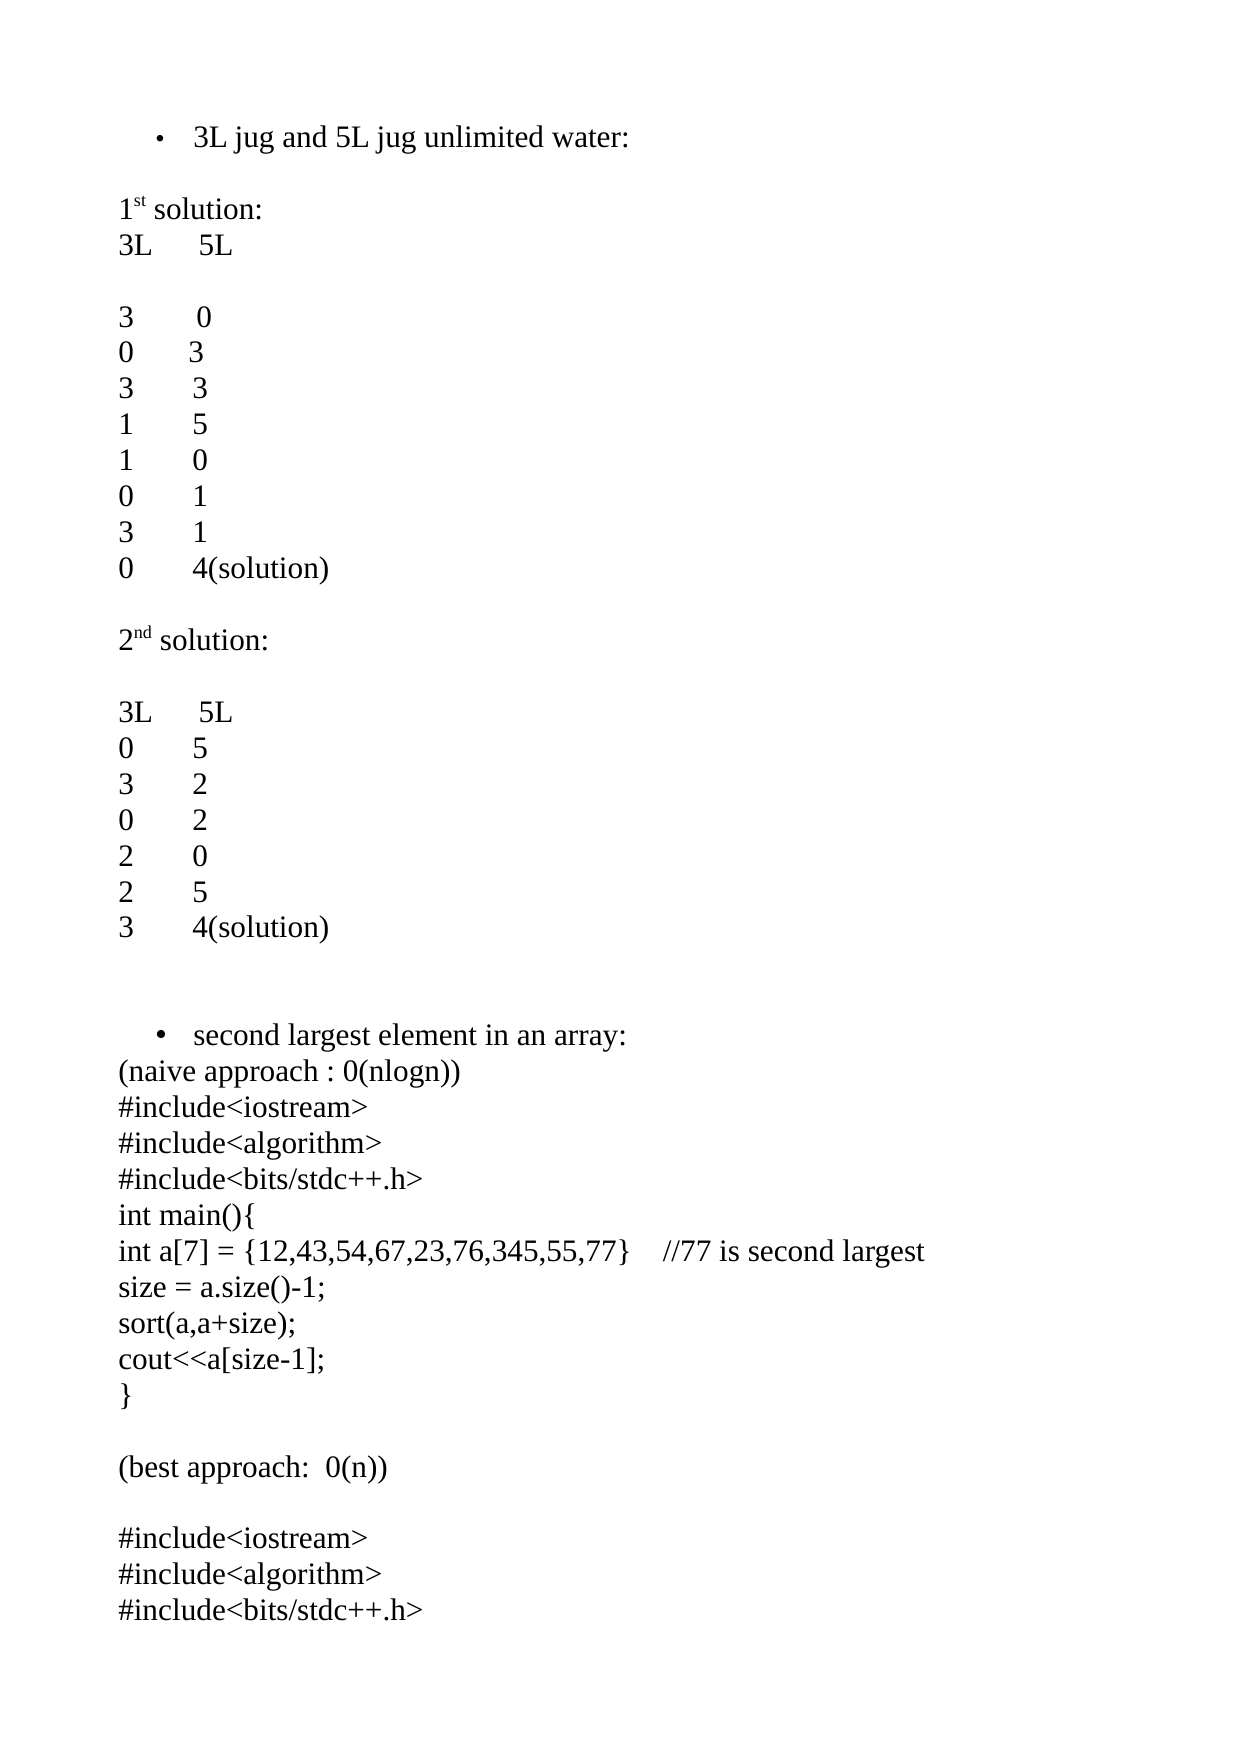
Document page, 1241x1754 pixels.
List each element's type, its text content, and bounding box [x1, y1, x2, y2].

text 2 0 [118, 837, 1122, 873]
text (naive approach : 0(nlogn)) [118, 1052, 1122, 1088]
text sort(a,a+size); [118, 1304, 1122, 1340]
list 3L jug and 5L jug unlimited water: [156, 118, 1122, 154]
text 1 5 [118, 406, 1122, 442]
text 0 4(solution) [118, 549, 1122, 585]
text } [118, 1376, 1122, 1412]
text 3 1 [118, 513, 1122, 549]
text int a[7] = {12,43,54,67,23,76,345,55,77} //77 is second largest [118, 1232, 1122, 1268]
text (best approach: 0(n)) [118, 1448, 1122, 1484]
text #include<iostream> [118, 1088, 1122, 1124]
text #include<bits/stdc++.h> [118, 1592, 1122, 1627]
text 0 2 [118, 801, 1122, 837]
text 1st solution: [118, 190, 1122, 226]
text 0 1 [118, 477, 1122, 513]
text 0 5 [118, 729, 1122, 765]
text cout<<a[size-1]; [118, 1340, 1122, 1376]
text int main(){ [118, 1196, 1122, 1232]
text #include<bits/stdc++.h> [118, 1160, 1122, 1196]
text 1 0 [118, 442, 1122, 477]
text 2nd solution: [118, 621, 1122, 657]
text #include<iostream> [118, 1520, 1122, 1556]
text size = a.size()-1; [118, 1268, 1122, 1304]
text 3 2 [118, 765, 1122, 801]
text 3 0 [118, 298, 1122, 334]
text 3L 5L [118, 226, 1122, 262]
text 3 3 [118, 370, 1122, 406]
text #include<algorithm> [118, 1556, 1122, 1592]
text 3L 5L [118, 693, 1122, 729]
text #include<algorithm> [118, 1124, 1122, 1160]
text 2 5 [118, 873, 1122, 909]
text 0 3 [118, 334, 1122, 370]
text 3 4(solution) [118, 909, 1122, 945]
list second largest element in an array: [156, 1017, 1122, 1052]
